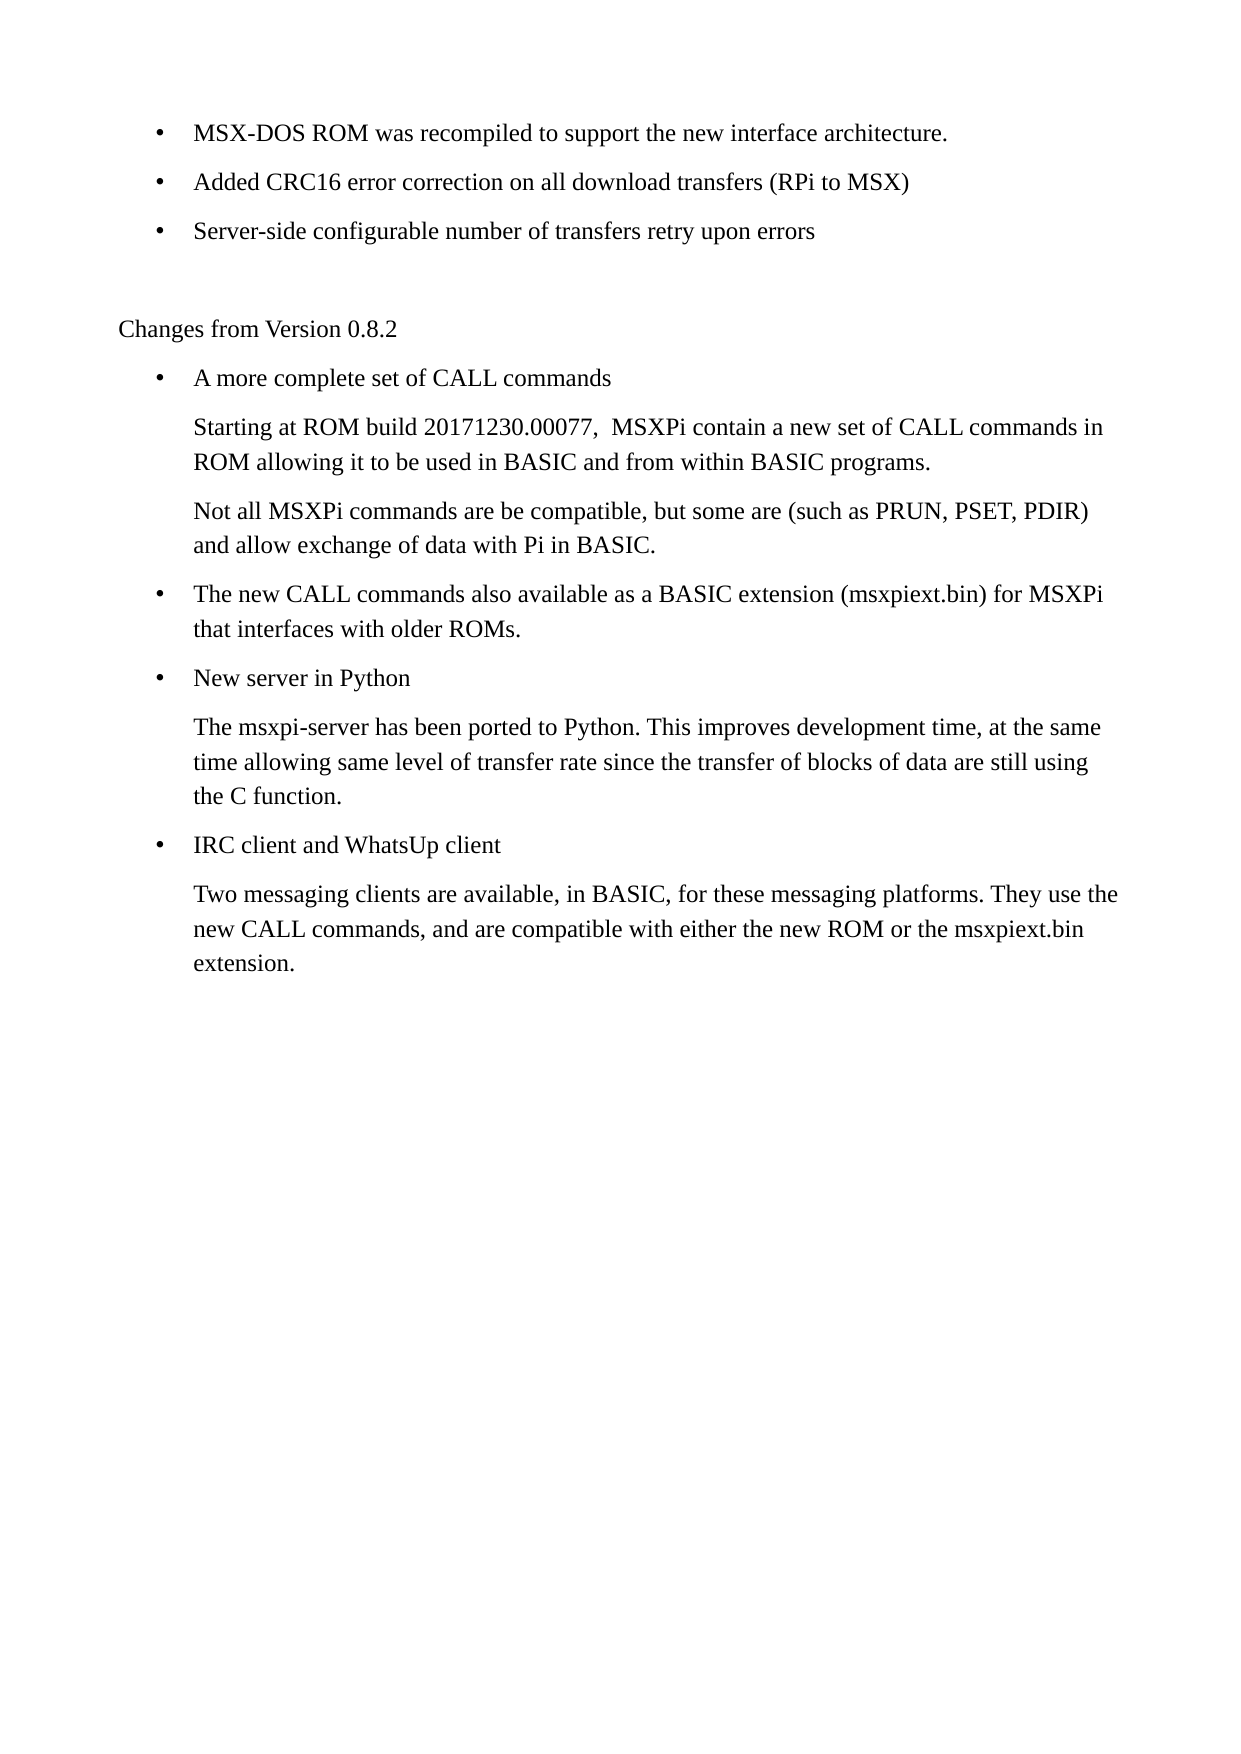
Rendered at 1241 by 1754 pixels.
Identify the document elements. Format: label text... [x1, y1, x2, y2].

list The new CALL commands also available as a BASIC extension (msxpiext.bin) for MSXPi that interfaces with older ROMs. [156, 579, 1122, 643]
list Two messaging clients are available, in BASIC, for these messaging platforms. They use the new CALL commands, and are compatible with either the new ROM or the msxpiext.bin extension. [156, 879, 1122, 977]
list Added CRC16 error correction on all download transfers (RPi to MSX) [156, 167, 1122, 196]
list New server in Python [156, 663, 1122, 692]
text Changes from Version 0.8.2 [118, 314, 1122, 343]
list Not all MSXPi commands are be compatible, but some are (such as PRUN, PSET, PDIR) and allow exchange of data with Pi in BASIC. [156, 496, 1122, 559]
list MSX-DOS ROM was recompiled to support the new interface architecture. [156, 118, 1122, 147]
list Starting at ROM build 20171230.00077, MSXPi contain a new set of CALL commands in ROM allowing it to be used in BASIC and from within BASIC programs. [156, 412, 1122, 476]
list IRC client and WhatsUp client [156, 830, 1122, 859]
list A more complete set of CALL commands [156, 363, 1122, 392]
list The msxpi-server has been ported to Python. This improves development time, at the same time allowing same level of transfer rate since the transfer of blocks of data are still using the C function. [156, 712, 1122, 810]
list Server-side configurable number of transfers retry upon errors [156, 216, 1122, 245]
